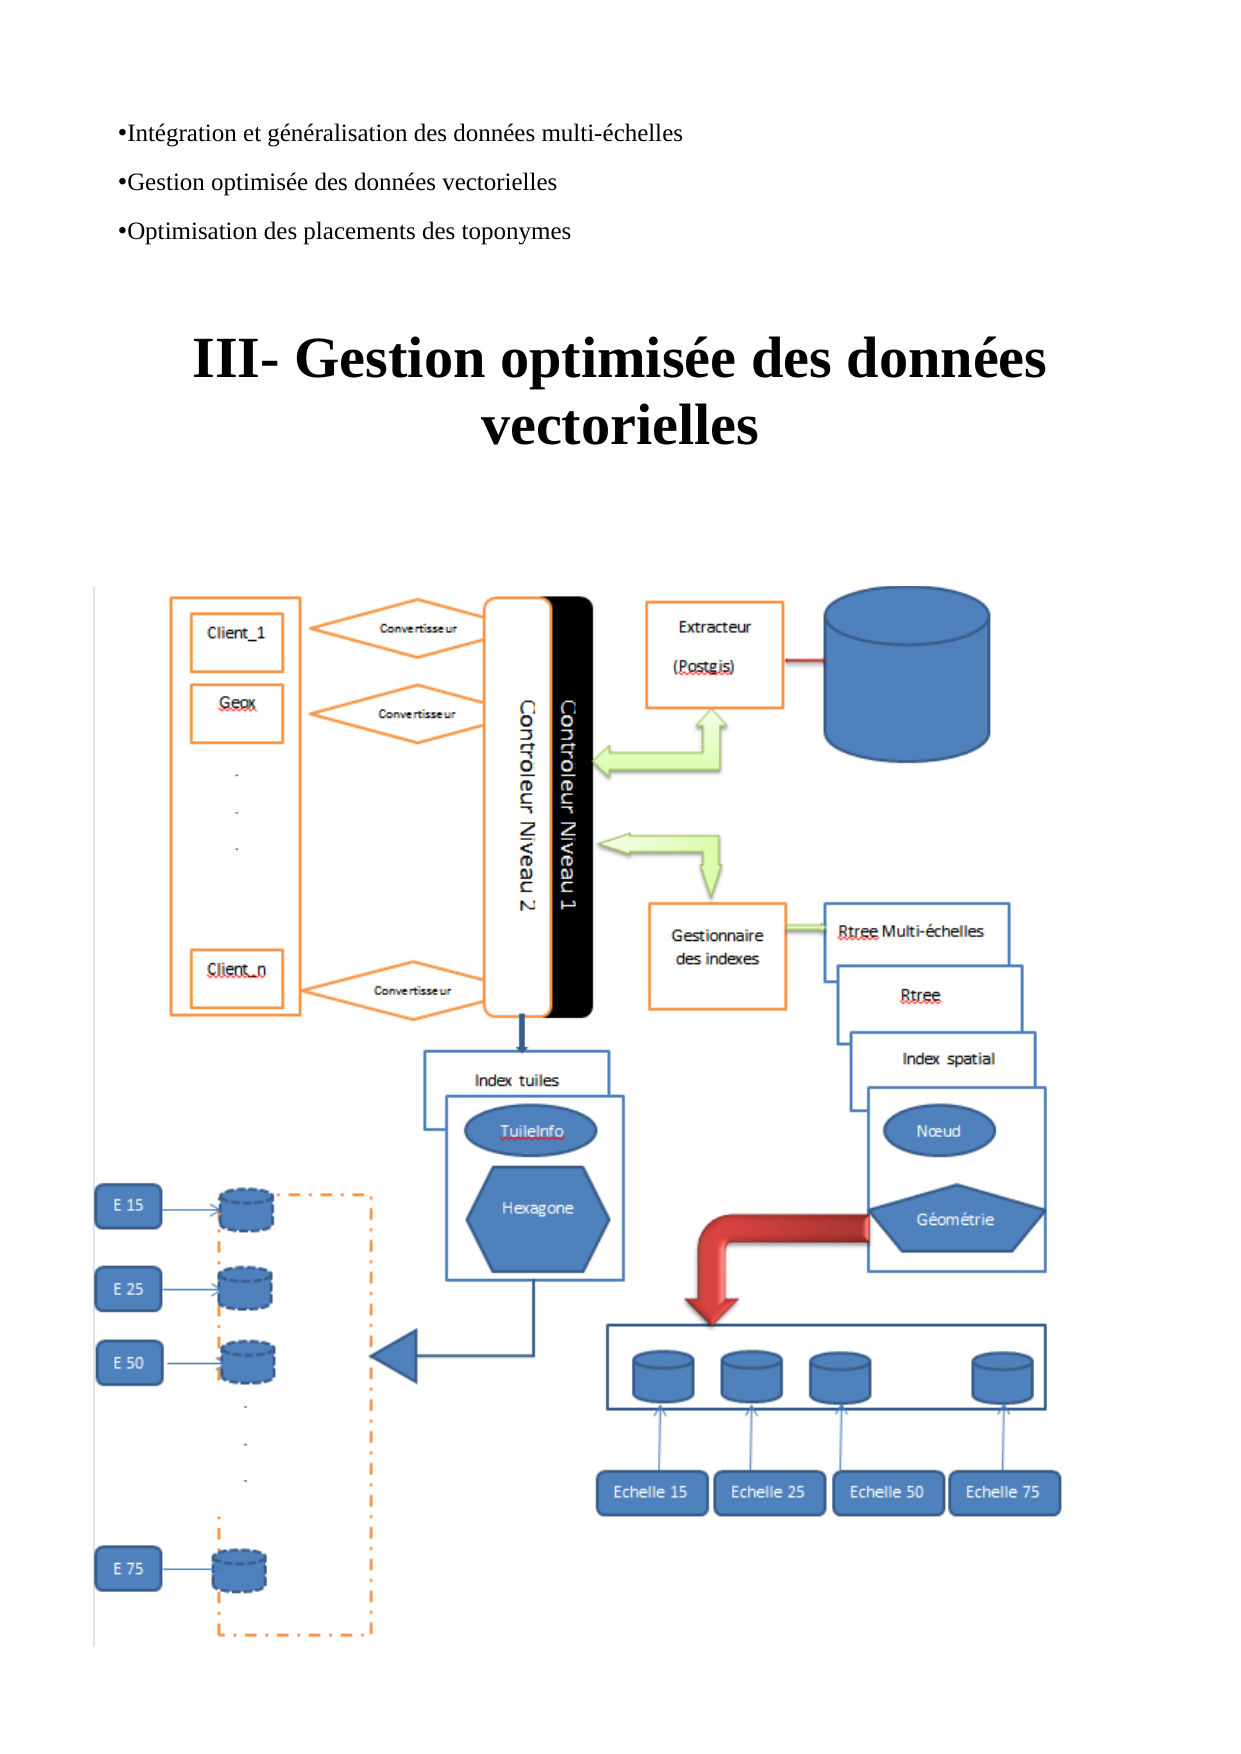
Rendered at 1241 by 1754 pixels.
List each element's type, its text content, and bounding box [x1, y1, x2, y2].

list Intégration et généralisation des données multi-échelles [118, 118, 1122, 147]
list Optimisation des placements des toponymes [118, 216, 1122, 245]
list Gestion optimisée des données vectorielles [118, 167, 1122, 196]
subtitle III- Gestion optimisée des données vectorielles [118, 323, 1122, 457]
